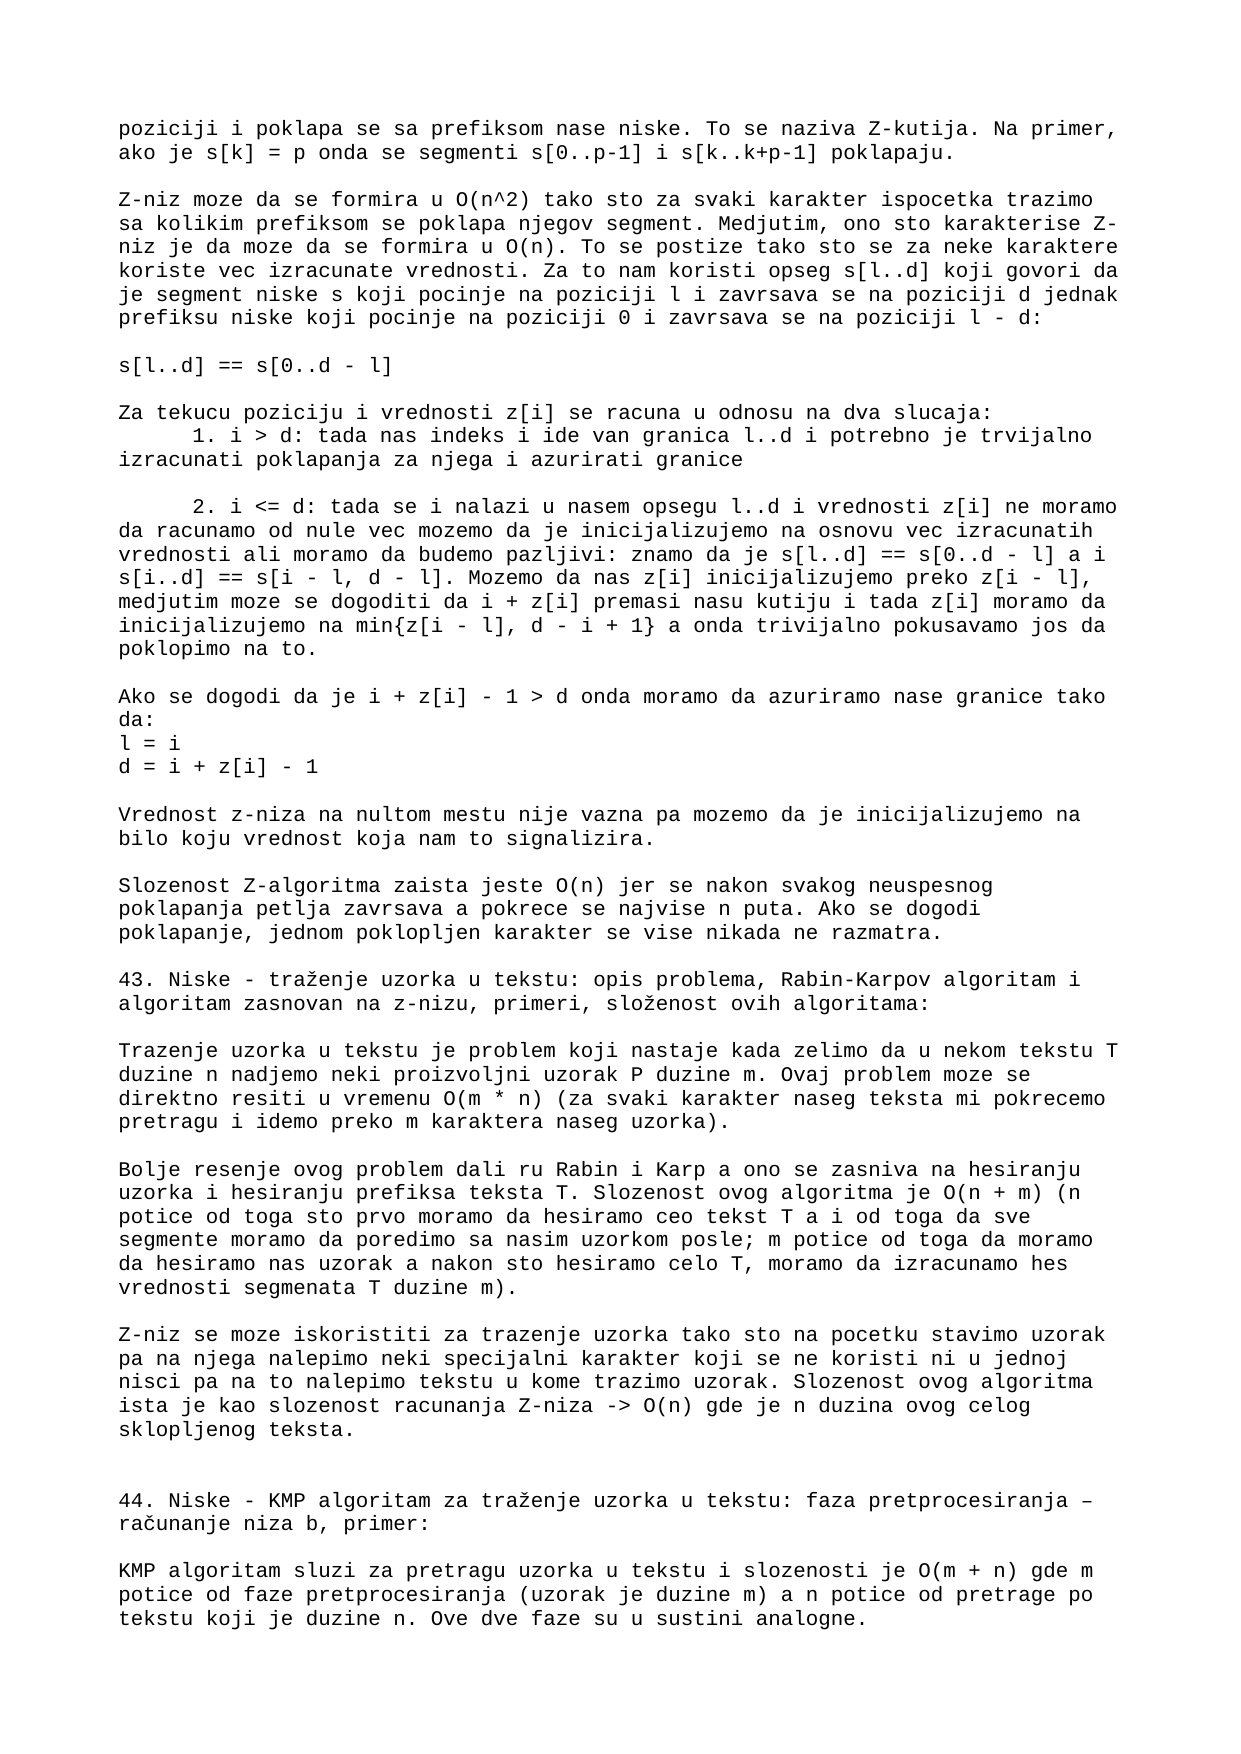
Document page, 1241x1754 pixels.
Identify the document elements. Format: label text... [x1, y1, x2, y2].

text Z-niz se moze iskoristiti za trazenje uzorka tako sto na pocetku stavimo uzorak pa na njega nalepimo neki specijalni karakter koji se ne koristi ni u jednoj nisci pa na to nalepimo tekstu u kome trazimo uzorak. Slozenost ovog algoritma ista je kao slozenost racunanja Z-niza -> O(n) gde je n duzina ovog celog sklopljenog teksta. [118, 1324, 1122, 1442]
text 1. i > d: tada nas indeks i ide van granica l..d i potrebno je trvijalno izracunati poklapanja za njega i azurirati granice [118, 426, 1122, 473]
text KMP algoritam sluzi za pretragu uzorka u tekstu i slozenosti je O(m + n) gde m potice od faze pretprocesiranja (uzorak je duzine m) a n potice od pretrage po tekstu koji je duzine n. Ove dve faze su u sustini analogne. [118, 1561, 1122, 1631]
text Trazenje uzorka u tekstu je problem koji nastaje kada zelimo da u nekom tekstu T duzine n nadjemo neki proizvoljni uzorak P duzine m. Ovaj problem moze se direktno resiti u vremenu O(m * n) (za svaki karakter naseg teksta mi pokrecemo pretragu i idemo preko m karaktera naseg uzorka). [118, 1040, 1122, 1135]
text Slozenost Z-algoritma zaista jeste O(n) jer se nakon svakog neuspesnog poklapanja petlja zavrsava a pokrece se najvise n puta. Ako se dogodi poklapanje, jednom poklopljen karakter se vise nikada ne razmatra. [118, 875, 1122, 946]
text 43. Niske - traženje uzorka u tekstu: opis problema, Rabin-Karpov algoritam i algoritam zasnovan na z-nizu, primeri, složenost ovih algoritama: [118, 969, 1122, 1017]
text Ako se dogodi da je i + z[i] - 1 > d onda moramo da azuriramo nase granice tako da: [118, 686, 1122, 733]
text 2. i <= d: tada se i nalazi u nasem opsegu l..d i vrednosti z[i] ne moramo da racunamo od nule vec mozemo da je inicijalizujemo na osnovu vec izracunatih vrednosti ali moramo da budemo pazljivi: znamo da je s[l..d] == s[0..d - l] a i s[i..d] == s[i - l, d - l]. Mozemo da nas z[i] inicijalizujemo preko z[i - l], medjutim moze se dogoditi da i + z[i] premasi nasu kutiju i tada z[i] moramo da inicijalizujemo na min{z[i - l], d - i + 1} a onda trivijalno pokusavamo jos da poklopimo na to. [118, 496, 1122, 662]
text poziciji i poklapa se sa prefiksom nase niske. To se naziva Z-kutija. Na primer, ako je s[k] = p onda se segmenti s[0..p-1] i s[k..k+p-1] poklapaju. [118, 118, 1122, 165]
text 44. Niske - KMP algoritam za traženje uzorka u tekstu: faza pretprocesiranja – računanje niza b, primer: [118, 1489, 1122, 1537]
text s[l..d] == s[0..d - l] [118, 354, 1122, 378]
text d = i + z[i] - 1 [118, 757, 1122, 780]
text Z-niz moze da se formira u O(n^2) tako sto za svaki karakter ispocetka trazimo sa kolikim prefiksom se poklapa njegov segment. Medjutim, ono sto karakterise Z-niz je da moze da se formira u O(n). To se postize tako sto se za neke karaktere koriste vec izracunate vrednosti. Za to nam koristi opseg s[l..d] koji govori da je segment niske s koji pocinje na poziciji l i zavrsava se na poziciji d jednak prefiksu niske koji pocinje na poziciji 0 i zavrsava se na poziciji l - d: [118, 189, 1122, 331]
text l = i [118, 733, 1122, 757]
text Za tekucu poziciju i vrednosti z[i] se racuna u odnosu na dva slucaja: [118, 402, 1122, 426]
text Bolje resenje ovog problem dali ru Rabin i Karp a ono se zasniva na hesiranju uzorka i hesiranju prefiksa teksta T. Slozenost ovog algoritma je O(n + m) (n potice od toga sto prvo moramo da hesiramo ceo tekst T a i od toga da sve segmente moramo da poredimo sa nasim uzorkom posle; m potice od toga da moramo da hesiramo nas uzorak a nakon sto hesiramo celo T, moramo da izracunamo hes vrednosti segmenata T duzine m). [118, 1158, 1122, 1300]
text Vrednost z-niza na nultom mestu nije vazna pa mozemo da je inicijalizujemo na bilo koju vrednost koja nam to signalizira. [118, 804, 1122, 851]
